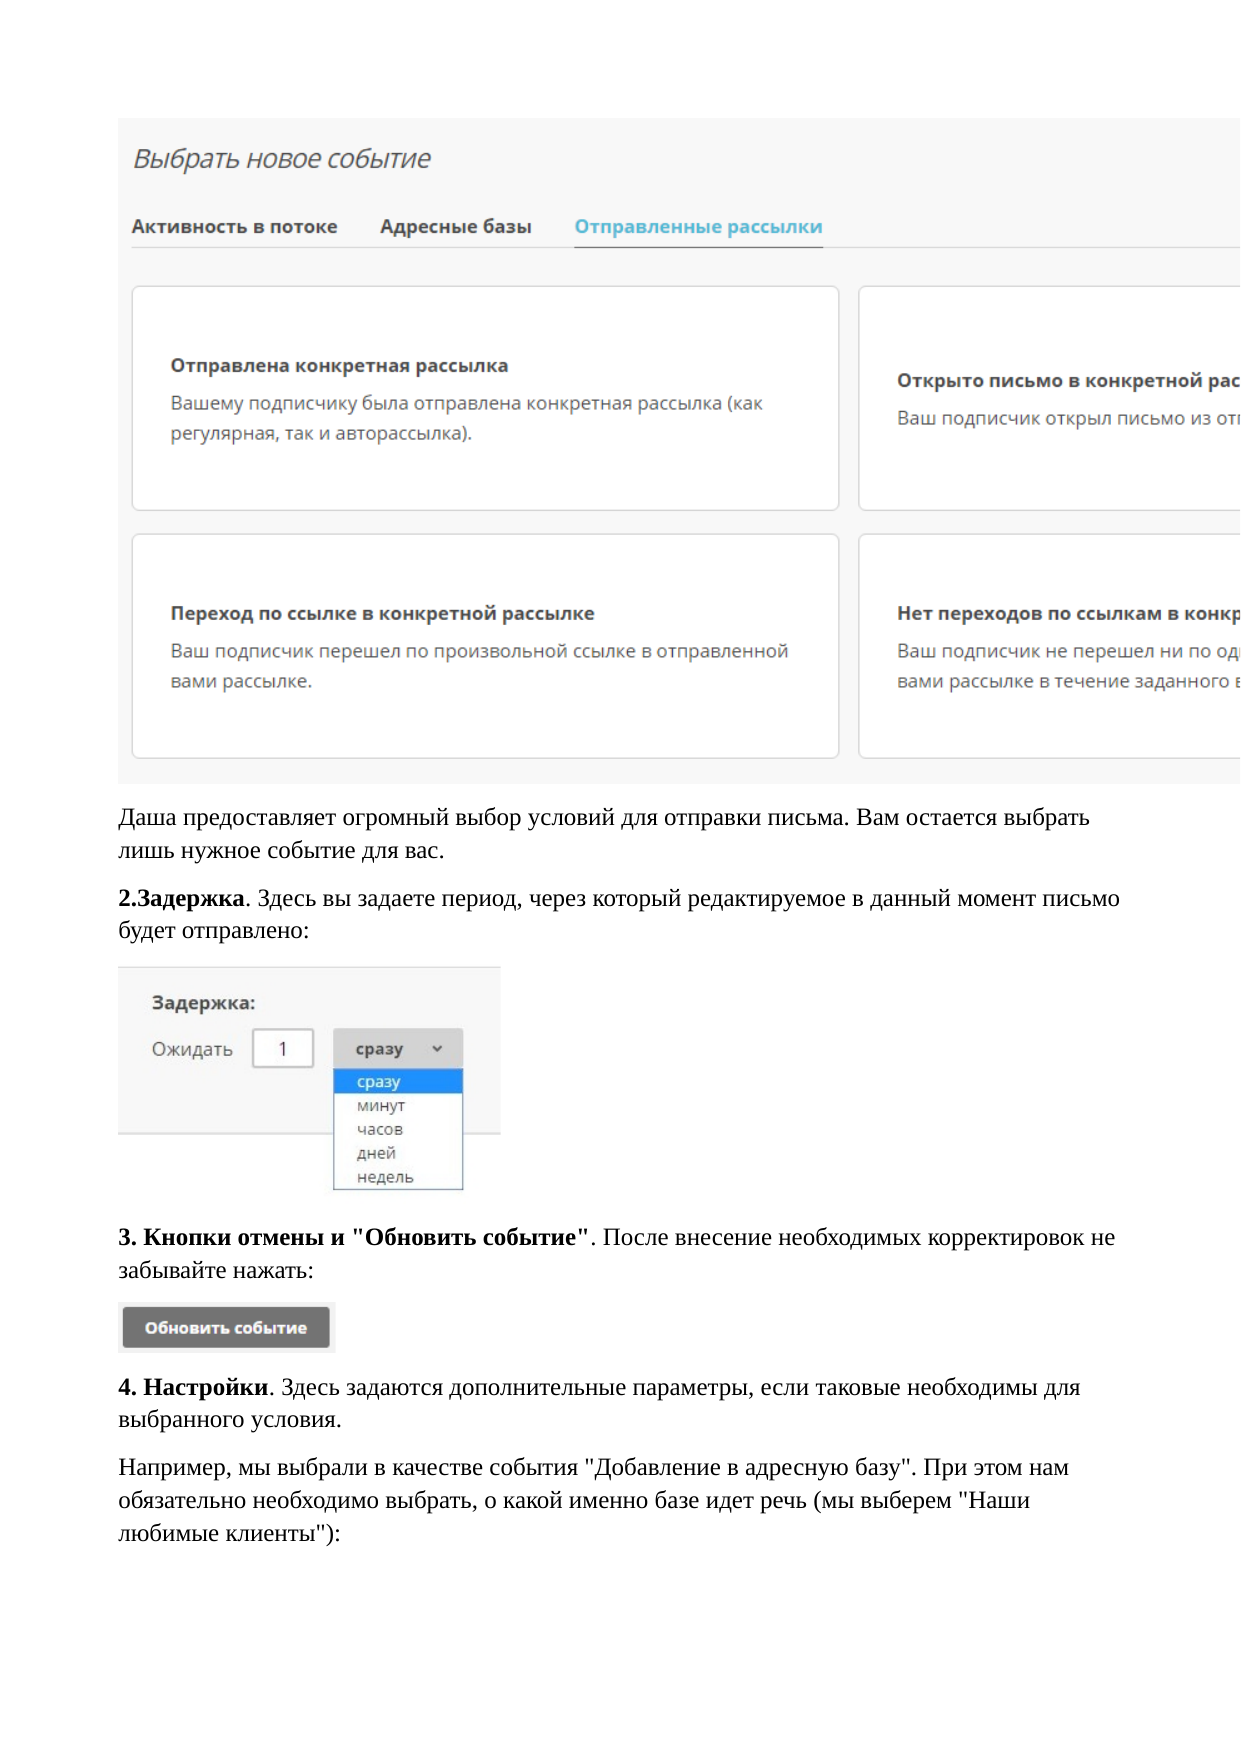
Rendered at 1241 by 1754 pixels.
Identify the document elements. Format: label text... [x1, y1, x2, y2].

text Даша предоставляет огромный выбор условий для отправки письма. Вам остается выбрать лишь нужное событие для вас. [118, 802, 1122, 864]
text 2.Задержка. Здесь вы задаете период, через который редактируемое в данный момент письмо будет отправлено: [118, 883, 1122, 944]
text 4. Настройки. Здесь задаются дополнительные параметры, если таковые необходимы для выбранного условия. [118, 1372, 1122, 1433]
picture [118, 118, 1241, 784]
text 3. Кнопки отмены и "Обновить событие". После внесение необходимых корректировок не забывайте нажать: [118, 1222, 1122, 1284]
picture [118, 1302, 336, 1353]
text Например, мы выбрали в качестве события "Добавление в адресную базу". При этом нам обязательно необходимо выбрать, о какой именно базе идет речь (мы выберем "Наши любимые клиенты"): [118, 1452, 1122, 1547]
picture [118, 963, 501, 1204]
